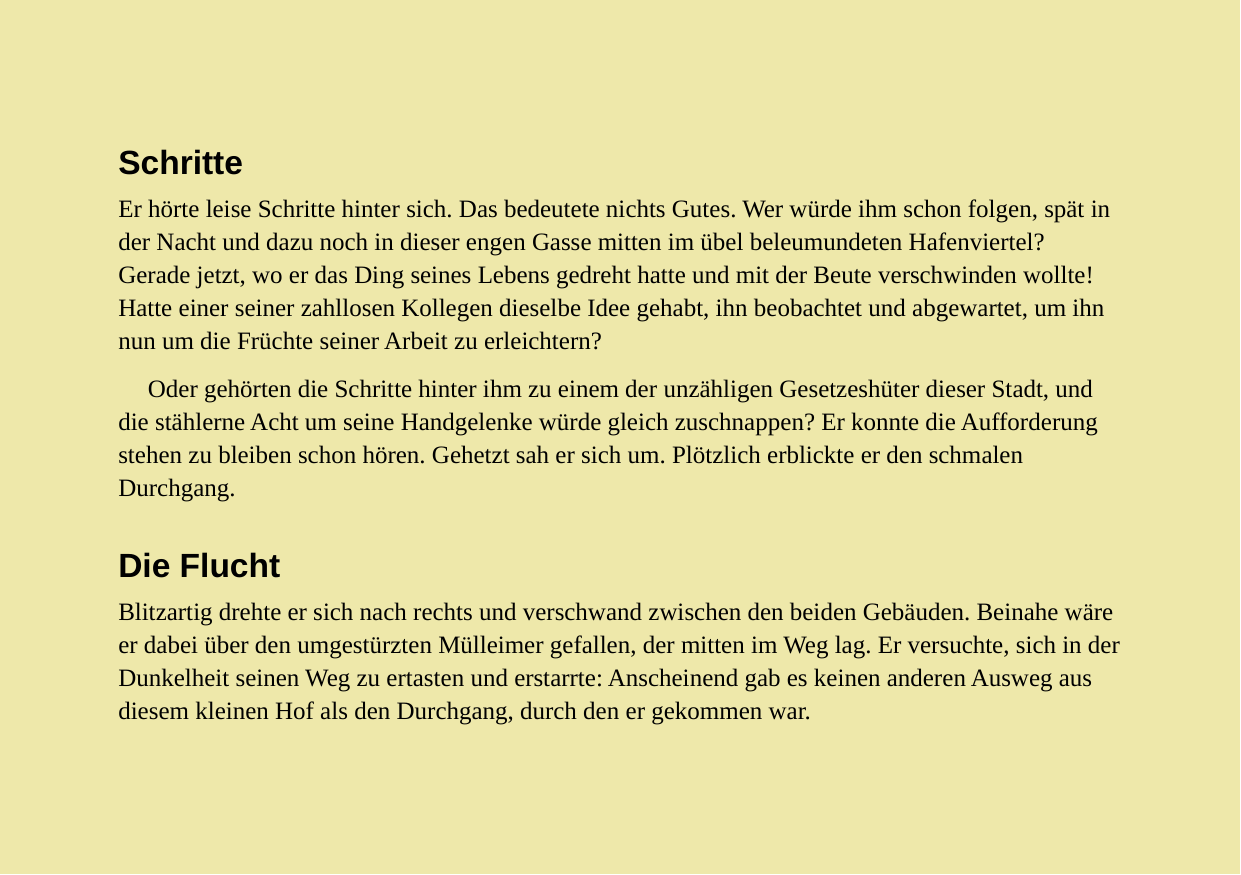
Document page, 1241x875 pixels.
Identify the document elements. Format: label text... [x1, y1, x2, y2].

text Blitzartig drehte er sich nach rechts und verschwand zwischen den beiden Gebäuden. Beinahe wäre er dabei über den umgestürzten Mülleimer gefallen, der mitten im Weg lag. Er versuchte, sich in der Dunkelheit seinen Weg zu ertasten und erstarrte: Anscheinend gab es keinen anderen Ausweg aus diesem kleinen Hof als den Durchgang, durch den er gekommen war. [118, 597, 1122, 724]
text Er hörte leise Schritte hinter sich. Das bedeutete nichts Gutes. Wer würde ihm schon folgen, spät in der Nacht und dazu noch in dieser engen Gasse mitten im übel beleumundeten Hafenviertel? Gerade jetzt, wo er das Ding seines Lebens gedreht hatte und mit der Beute verschwinden wollte! Hatte einer seiner zahllosen Kollegen dieselbe Idee gehabt, ihn beobachtet und abgewartet, um ihn nun um die Früchte seiner Arbeit zu erleichtern? [118, 194, 1122, 355]
subtitle Die Flucht [118, 546, 1122, 584]
subtitle Schritte [118, 143, 1122, 182]
text Oder gehörten die Schritte hinter ihm zu einem der unzähligen Gesetzeshüter dieser Stadt, und die stählerne Acht um seine Handgelenke würde gleich zuschnappen? Er konnte die Aufforderung stehen zu bleiben schon hören. Gehetzt sah er sich um. Plötzlich erblickte er den schmalen Durchgang. [118, 374, 1122, 502]
